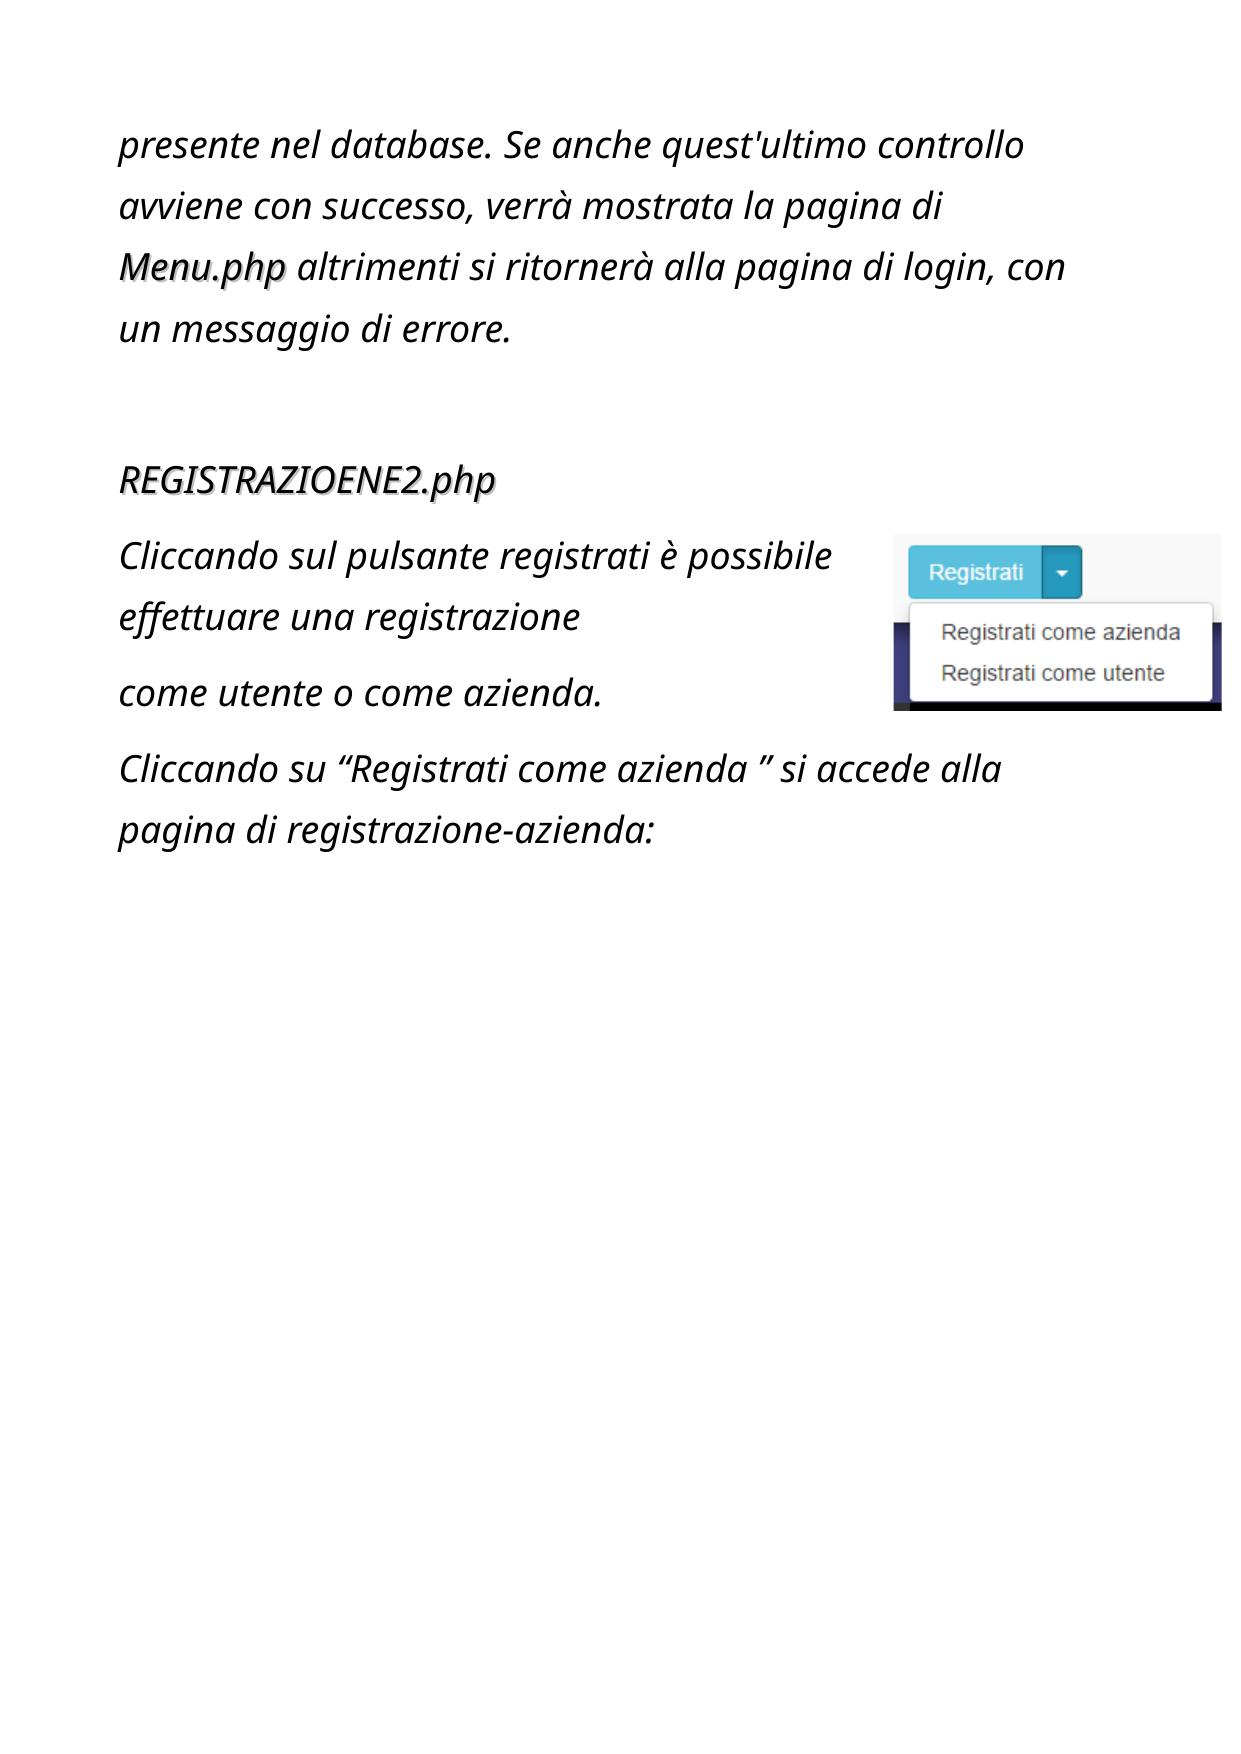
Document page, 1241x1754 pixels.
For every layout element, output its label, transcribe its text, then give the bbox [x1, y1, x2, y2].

picture [893, 534, 1222, 711]
text Cliccando sul pulsante registrati è possibile effettuare una registrazione [118, 529, 1122, 642]
text come utente o come azienda. [118, 666, 1122, 717]
text REGISTRAZIOENE2.php [118, 453, 1122, 504]
text Cliccando su “Registrati come azienda ” si accede alla pagina di registrazione-azienda: [118, 742, 1122, 854]
text presente nel database. Se anche quest'ultimo controllo avviene con successo, verrà mostrata la pagina di Menu.php altrimenti si ritornerà alla pagina di login, con un messaggio di errore. [118, 118, 1122, 353]
